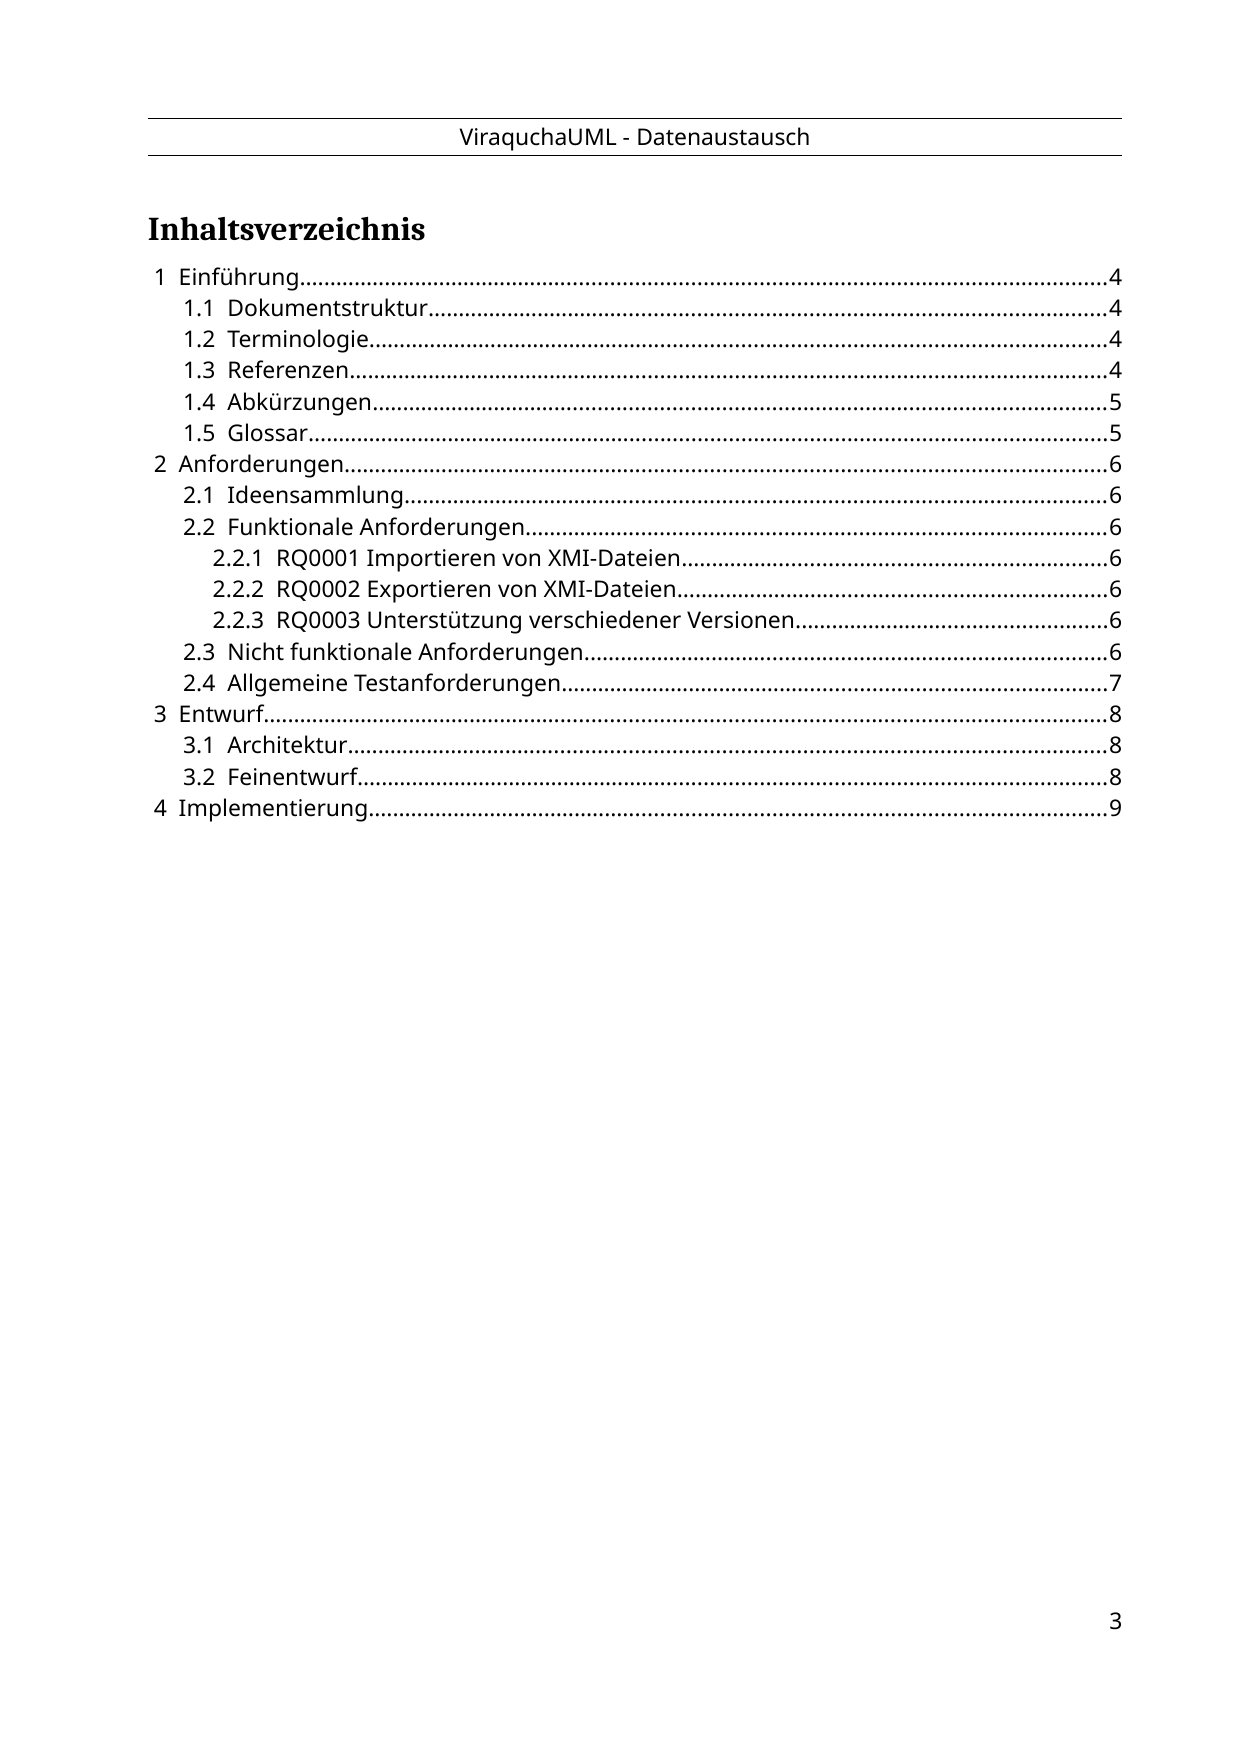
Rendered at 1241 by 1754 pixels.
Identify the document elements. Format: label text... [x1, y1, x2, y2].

text 3.2 Feinentwurf 8 [177, 761, 1122, 792]
text 2.3 Nicht funktionale Anforderungen 6 [177, 636, 1122, 667]
text 1.4 Abkürzungen 5 [177, 386, 1122, 417]
text 2.2 Funktionale Anforderungen 6 [177, 511, 1122, 542]
text 2.2.3 RQ0003 Unterstützung verschiedener Versionen 6 [207, 604, 1122, 636]
text 2 Anforderungen 6 [148, 448, 1122, 479]
text 4 Implementierung 9 [148, 792, 1122, 823]
text 1.5 Glossar 5 [177, 417, 1122, 448]
text 2.4 Allgemeine Testanforderungen 7 [177, 667, 1122, 698]
text 1.1 Dokumentstruktur 4 [177, 292, 1122, 323]
text 2.1 Ideensammlung 6 [177, 479, 1122, 511]
text 3.1 Architektur 8 [177, 729, 1122, 761]
text 1.3 Referenzen 4 [177, 354, 1122, 386]
text 3 Entwurf 8 [148, 698, 1122, 729]
text 1 Einführung 4 [148, 261, 1122, 292]
text 2.2.2 RQ0002 Exportieren von XMI-Dateien 6 [207, 573, 1122, 604]
text 1.2 Terminologie 4 [177, 323, 1122, 354]
text 2.2.1 RQ0001 Importieren von XMI-Dateien 6 [207, 542, 1122, 573]
subtitle Inhaltsverzeichnis [148, 210, 1122, 248]
